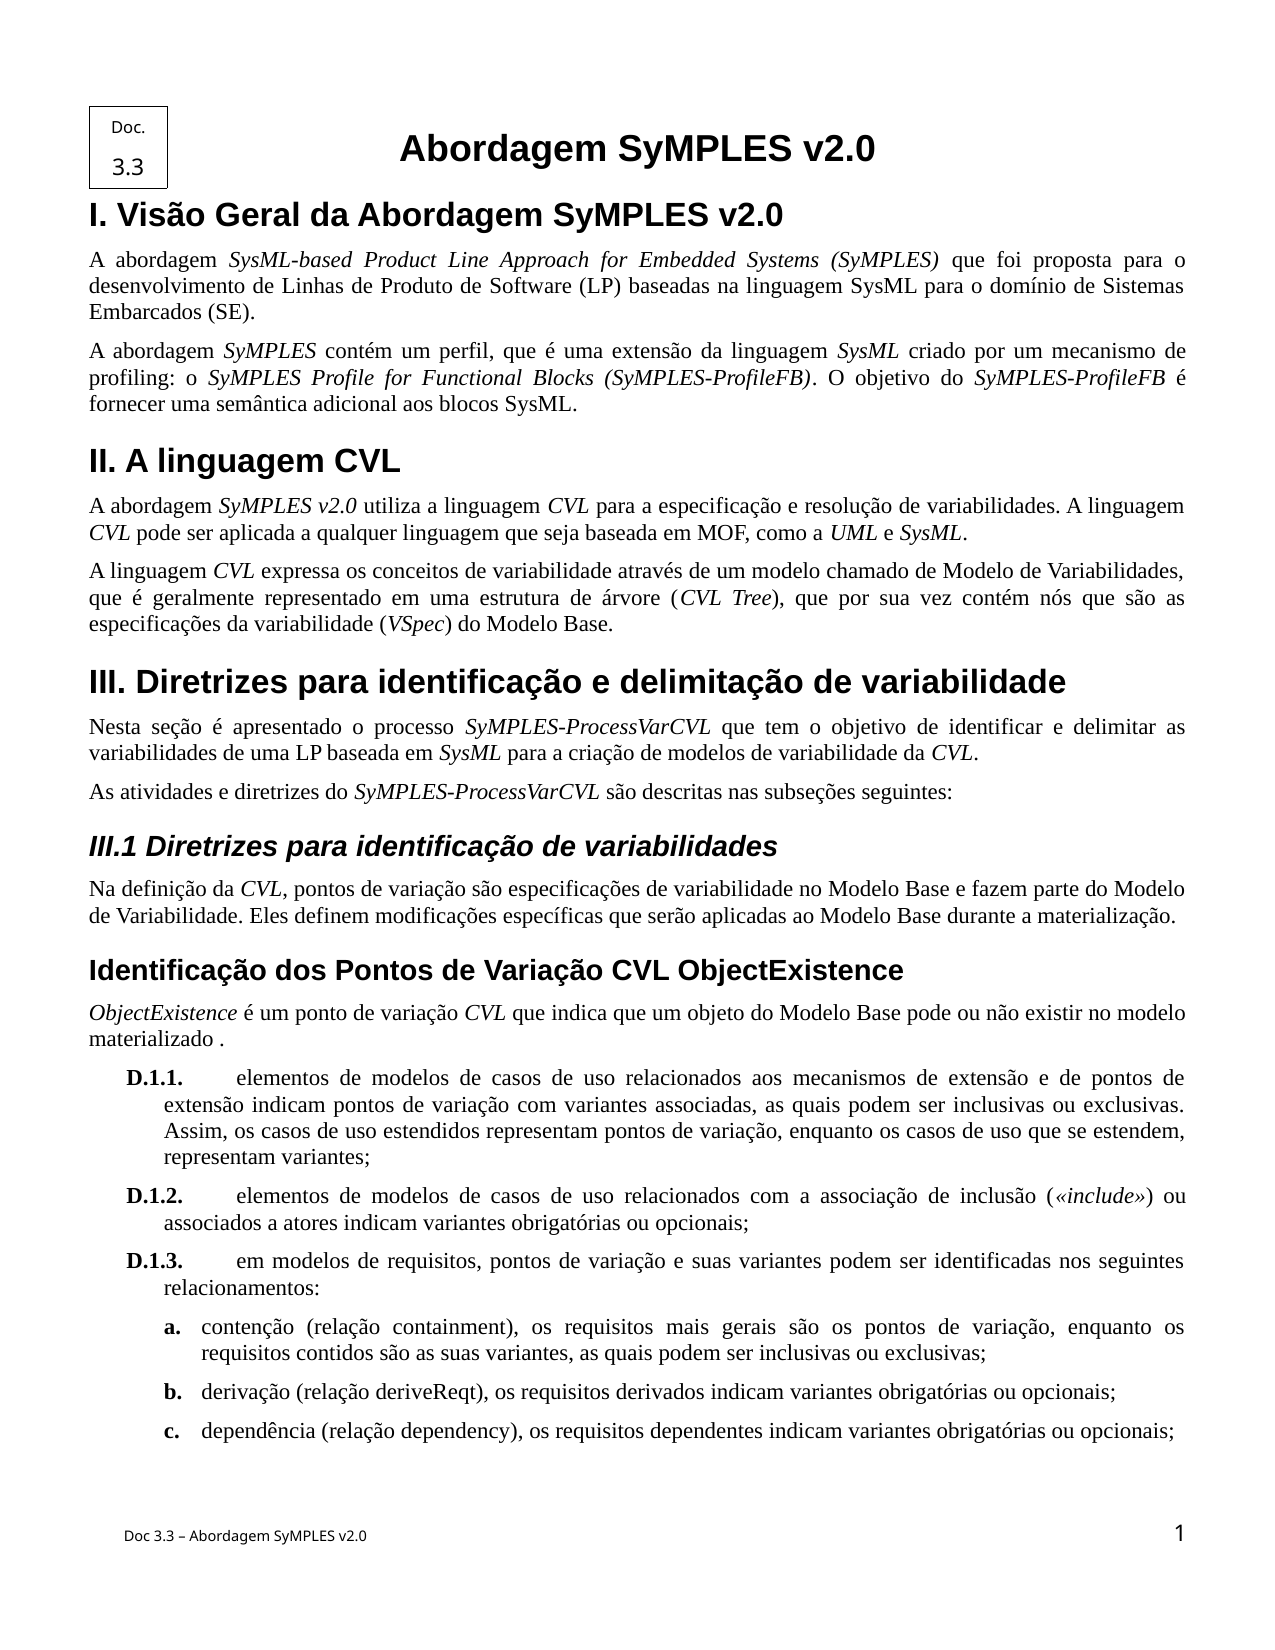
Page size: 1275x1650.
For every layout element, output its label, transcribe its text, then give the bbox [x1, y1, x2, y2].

subtitle I. Visão Geral da Abordagem SyMPLES v2.0 [89, 194, 1186, 233]
list elementos de modelos de casos de uso relacionados aos mecanismos de extensão e de pontos de extensão indicam pontos de variação com variantes associadas, as quais podem ser inclusivas ou exclusivas. Assim, os casos de uso estendidos representam pontos de variação, enquanto os casos de uso que se estendem, representam variantes; [126, 1064, 1186, 1170]
subtitle Identificação dos Pontos de Variação CVL ObjectExistence [89, 953, 1186, 987]
text A linguagem CVL expressa os conceitos de variabilidade através de um modelo chamado de Modelo de Variabilidades, que é geralmente representado em uma estrutura de árvore (CVL Tree), que por sua vez contém nós que são as especificações da variabilidade (VSpec) do Modelo Base. [89, 558, 1186, 637]
text ObjectExistence é um ponto de variação CVL que indica que um objeto do Modelo Base pode ou não existir no modelo materializado . [89, 999, 1186, 1052]
list em modelos de requisitos, pontos de variação e suas variantes podem ser identificadas nos seguintes relacionamentos: [126, 1247, 1186, 1300]
subtitle II. A linguagem CVL [89, 441, 1186, 480]
text Nesta seção é apresentado o processo SyMPLES-ProcessVarCVL que tem o objetivo de identificar e delimitar as variabilidades de uma LP baseada em SysML para a criação de modelos de variabilidade da CVL. [89, 713, 1186, 766]
subtitle III.1 Diretrizes para identificação de variabilidades [89, 829, 1186, 863]
subtitle III. Diretrizes para identificação e delimitação de variabilidade [89, 662, 1186, 700]
text 3.3 [98, 150, 158, 179]
text Na definição da CVL, pontos de variação são especificações de variabilidade no Modelo Base e fazem parte do Modelo de Variabilidade. Eles definem modificações específicas que serão aplicadas ao Modelo Base durante a materialização. [89, 875, 1186, 928]
text A abordagem SyMPLES v2.0 utiliza a linguagem CVL para a especificação e resolução de variabilidades. A linguagem CVL pode ser aplicada a qualquer linguagem que seja baseada em MOF, como a UML e SysML. [89, 492, 1186, 545]
list elementos de modelos de casos de uso relacionados com a associação de inclusão («include») ou associados a atores indicam variantes obrigatórias ou opcionais; [126, 1182, 1186, 1235]
text A abordagem SysML-based Product Line Approach for Embedded Systems (SyMPLES) que foi proposta para o desenvolvimento de Linhas de Produto de Software (LP) baseadas na linguagem SysML para o domínio de Sistemas Embarcados (SE). [89, 246, 1186, 325]
text A abordagem SyMPLES contém um perfil, que é uma extensão da linguagem SysML criado por um mecanismo de profiling: o SyMPLES Profile for Functional Blocks (SyMPLES-ProfileFB). O objetivo do SyMPLES-ProfileFB é fornecer uma semântica adicional aos blocos SysML. [89, 337, 1186, 416]
text As atividades e diretrizes do SyMPLES-ProcessVarCVL são descritas nas subseções seguintes: [89, 778, 1186, 804]
list derivação (relação deriveReqt), os requisitos derivados indicam variantes obrigatórias ou opcionais; [164, 1378, 1186, 1404]
list dependência (relação dependency), os requisitos dependentes indicam variantes obrigatórias ou opcionais; [164, 1417, 1186, 1443]
title Abordagem SyMPLES v2.0 [168, 126, 1186, 169]
text Doc. [98, 115, 158, 138]
list contenção (relação containment), os requisitos mais gerais são os pontos de variação, enquanto os requisitos contidos são as suas variantes, as quais podem ser inclusivas ou exclusivas; [164, 1313, 1186, 1365]
